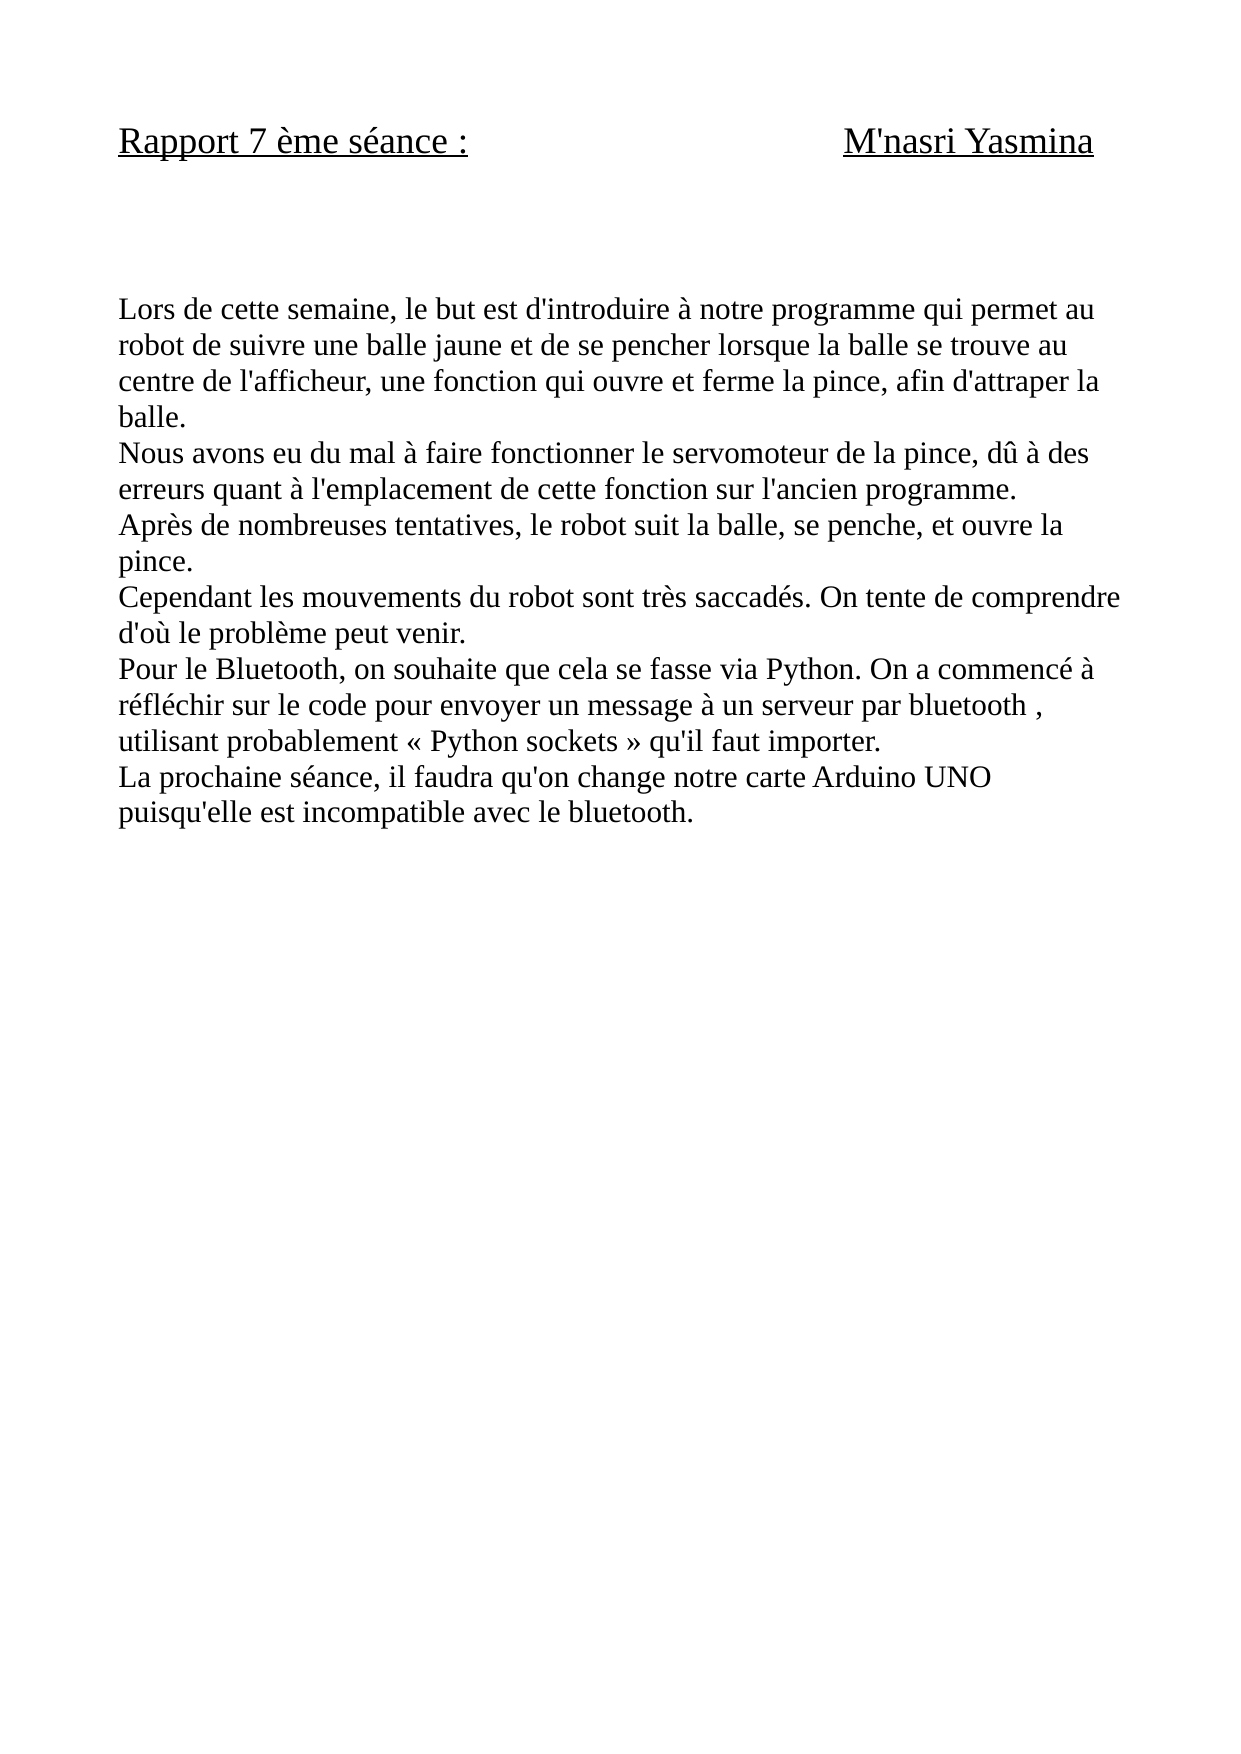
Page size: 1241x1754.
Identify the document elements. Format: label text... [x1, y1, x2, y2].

text Rapport 7 ème séance : M'nasri Yasmina [118, 118, 1122, 161]
text Après de nombreuses tentatives, le robot suit la balle, se penche, et ouvre la pince. [118, 506, 1122, 578]
text Lors de cette semaine, le but est d'introduire à notre programme qui permet au robot de suivre une balle jaune et de se pencher lorsque la balle se trouve au centre de l'afficheur, une fonction qui ouvre et ferme la pince, afin d'attraper la balle. [118, 291, 1122, 434]
text La prochaine séance, il faudra qu'on change notre carte Arduino UNO puisqu'elle est incompatible avec le bluetooth. [118, 758, 1122, 830]
text Cependant les mouvements du robot sont très saccadés. On tente de comprendre d'où le problème peut venir. [118, 578, 1122, 650]
text Pour le Bluetooth, on souhaite que cela se fasse via Python. On a commencé à réfléchir sur le code pour envoyer un message à un serveur par bluetooth , utilisant probablement « Python sockets » qu'il faut importer. [118, 650, 1122, 758]
text Nous avons eu du mal à faire fonctionner le servomoteur de la pince, dû à des erreurs quant à l'emplacement de cette fonction sur l'ancien programme. [118, 434, 1122, 506]
